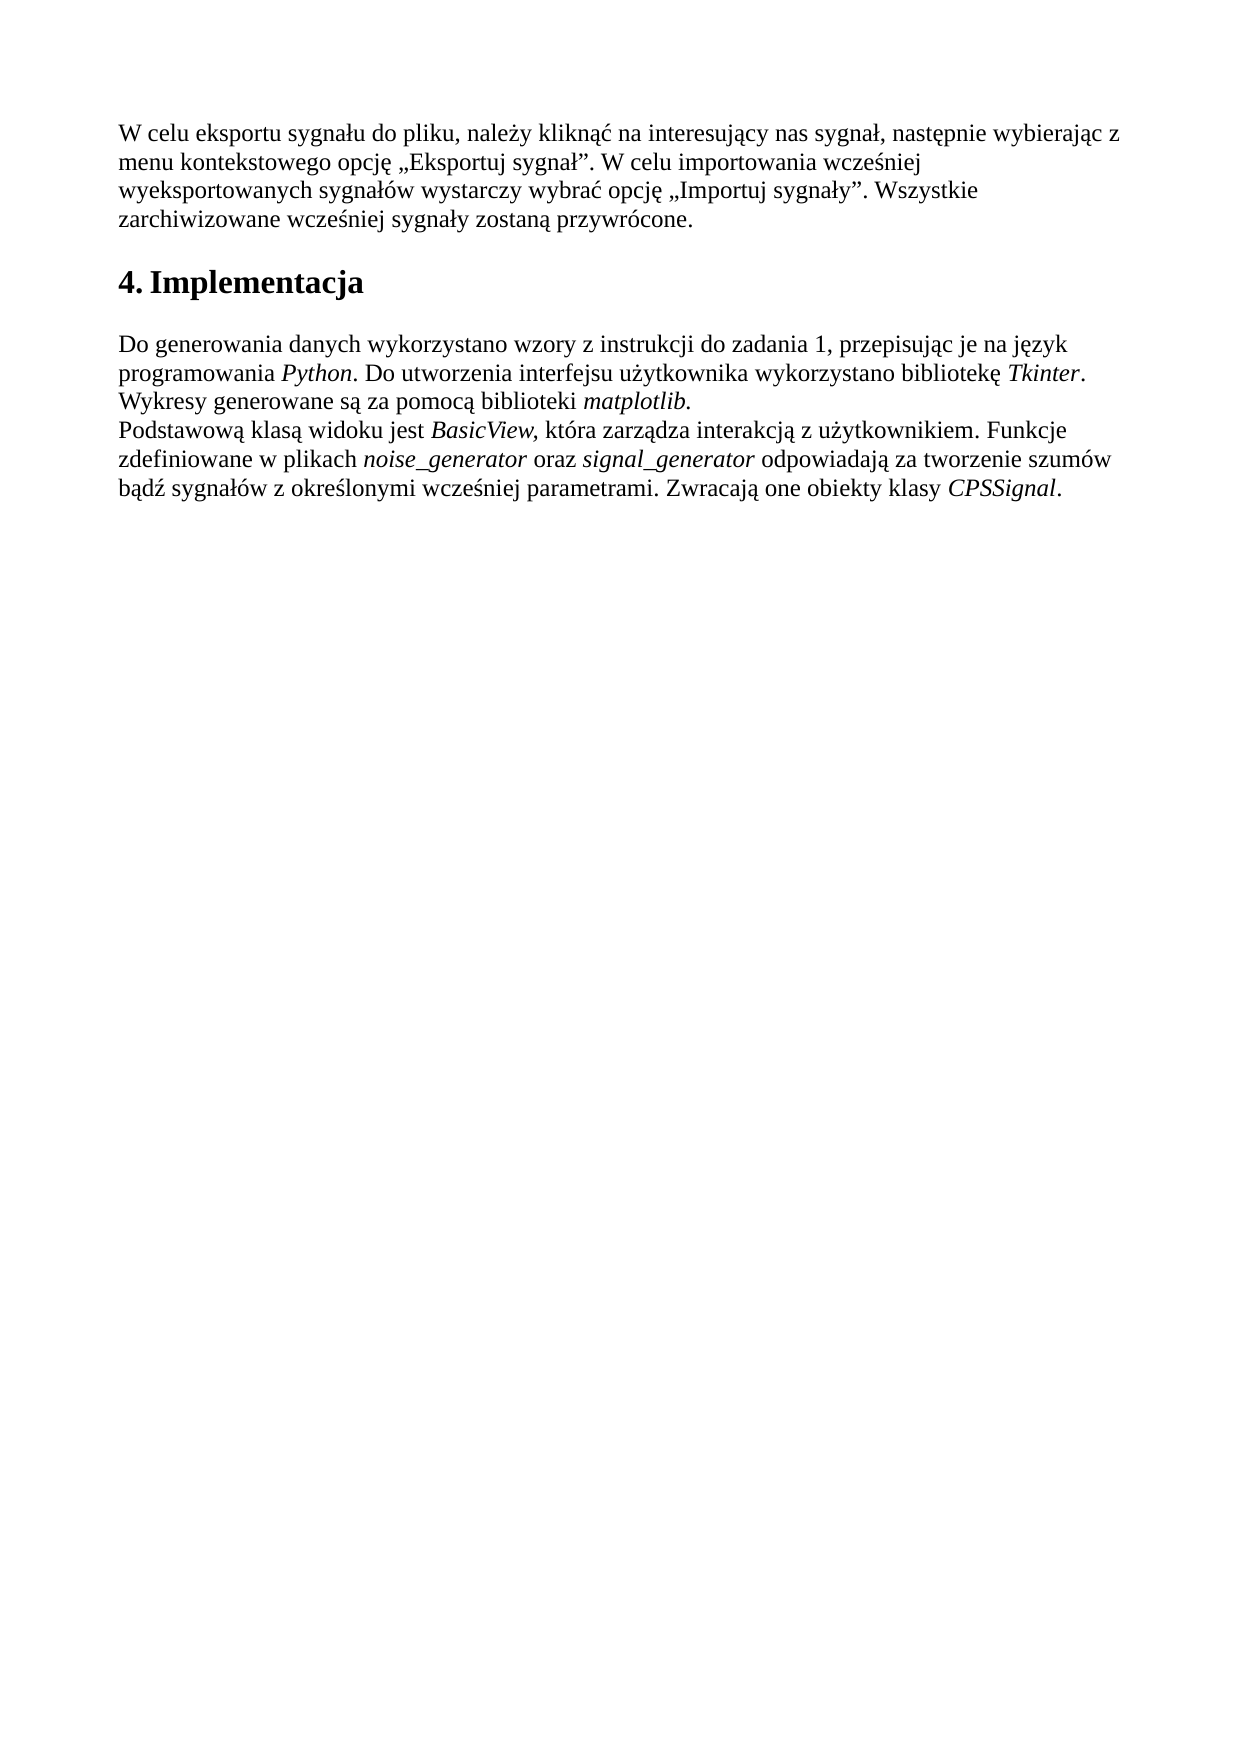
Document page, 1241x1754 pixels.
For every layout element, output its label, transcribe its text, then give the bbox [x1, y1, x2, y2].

text W celu eksportu sygnału do pliku, należy kliknąć na interesujący nas sygnał, następnie wybierając z menu kontekstowego opcję „Eksportuj sygnał”. W celu importowania wcześniej wyeksportowanych sygnałów wystarczy wybrać opcję „Importuj sygnały”. Wszystkie zarchiwizowane wcześniej sygnały zostaną przywrócone. [118, 118, 1122, 233]
text Do generowania danych wykorzystano wzory z instrukcji do zadania 1, przepisując je na język programowania Python. Do utworzenia interfejsu użytkownika wykorzystano bibliotekę Tkinter. Wykresy generowane są za pomocą biblioteki matplotlib. [118, 329, 1122, 415]
text 4. Implementacja [118, 262, 1122, 300]
text Podstawową klasą widoku jest BasicView, która zarządza interakcją z użytkownikiem. Funkcje zdefiniowane w plikach noise_generator oraz signal_generator odpowiadają za tworzenie szumów bądź sygnałów z określonymi wcześniej parametrami. Zwracają one obiekty klasy CPSSignal. [118, 415, 1122, 501]
